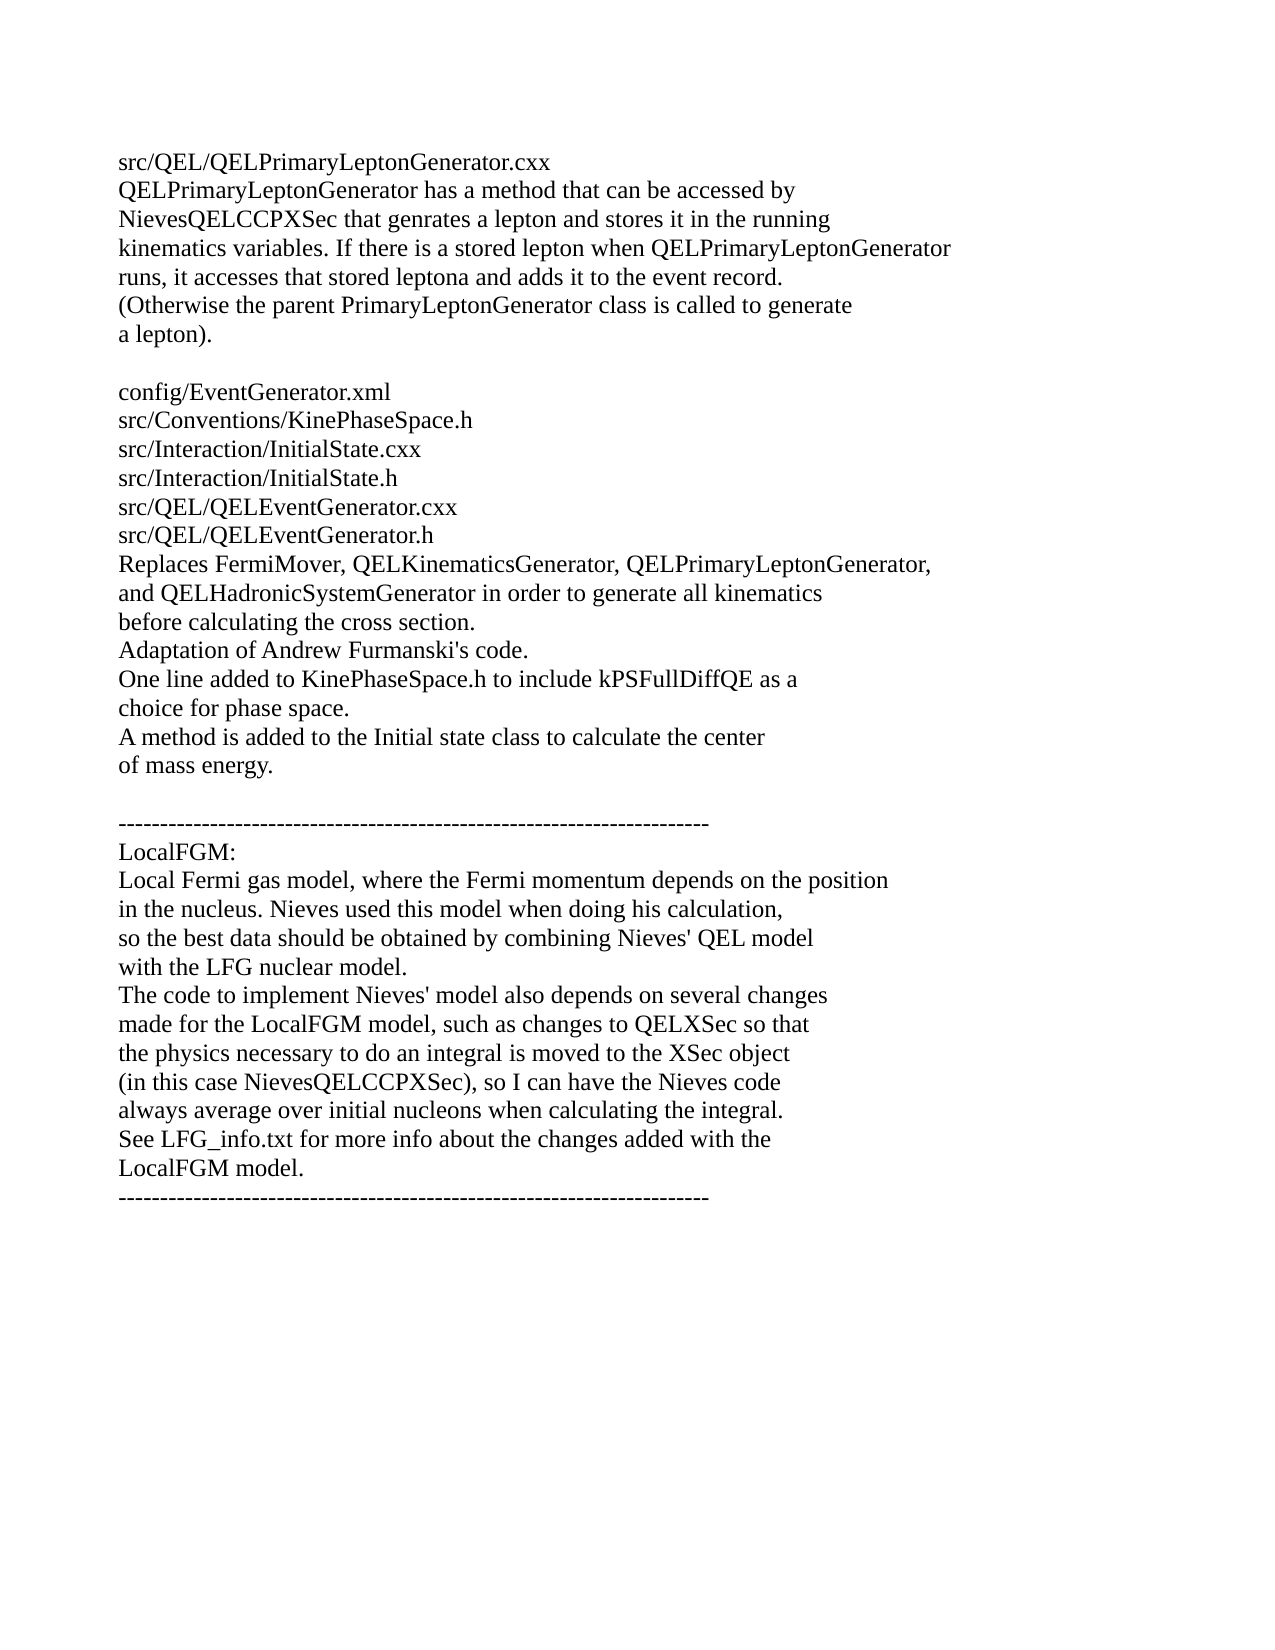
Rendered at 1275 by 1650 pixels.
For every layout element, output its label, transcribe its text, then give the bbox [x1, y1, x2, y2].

text Adaptation of Andrew Furmanski's code. [118, 636, 1157, 664]
text kinematics variables. If there is a stored lepton when QELPrimaryLeptonGenerator [118, 233, 1157, 262]
text src/QEL/QELPrimaryLeptonGenerator.cxx [118, 147, 1157, 176]
text QELPrimaryLeptonGenerator has a method that can be accessed by [118, 176, 1157, 204]
text made for the LocalFGM model, such as changes to QELXSec so that [118, 1009, 1157, 1038]
text NievesQELCCPXSec that genrates a lepton and stores it in the running [118, 204, 1157, 233]
text ----------------------------------------------------------------------- [118, 1182, 1157, 1211]
text See LFG_info.txt for more info about the changes added with the [118, 1124, 1157, 1153]
text LocalFGM model. [118, 1153, 1157, 1182]
text src/QEL/QELEventGenerator.h [118, 521, 1157, 549]
text a lepton). [118, 319, 1157, 348]
text (in this case NievesQELCCPXSec), so I can have the Nieves code [118, 1067, 1157, 1096]
text in the nucleus. Nieves used this model when doing his calculation, [118, 894, 1157, 923]
text src/Interaction/InitialState.cxx [118, 434, 1157, 463]
text and QELHadronicSystemGenerator in order to generate all kinematics [118, 578, 1157, 607]
text (Otherwise the parent PrimaryLeptonGenerator class is called to generate [118, 291, 1157, 319]
text The code to implement Nieves' model also depends on several changes [118, 981, 1157, 1009]
text LocalFGM: [118, 837, 1157, 866]
text src/Conventions/KinePhaseSpace.h [118, 406, 1157, 434]
text so the best data should be obtained by combining Nieves' QEL model [118, 923, 1157, 952]
text Local Fermi gas model, where the Fermi momentum depends on the position [118, 866, 1157, 894]
text runs, it accesses that stored leptona and adds it to the event record. [118, 262, 1157, 291]
text before calculating the cross section. [118, 607, 1157, 636]
text src/QEL/QELEventGenerator.cxx [118, 492, 1157, 521]
text A method is added to the Initial state class to calculate the center [118, 722, 1157, 751]
text src/Interaction/InitialState.h [118, 463, 1157, 492]
text ----------------------------------------------------------------------- [118, 808, 1157, 837]
text with the LFG nuclear model. [118, 952, 1157, 981]
text config/EventGenerator.xml [118, 377, 1157, 406]
text Replaces FermiMover, QELKinematicsGenerator, QELPrimaryLeptonGenerator, [118, 549, 1157, 578]
text of mass energy. [118, 751, 1157, 779]
text choice for phase space. [118, 693, 1157, 722]
text the physics necessary to do an integral is moved to the XSec object [118, 1038, 1157, 1067]
text always average over initial nucleons when calculating the integral. [118, 1096, 1157, 1124]
text One line added to KinePhaseSpace.h to include kPSFullDiffQE as a [118, 664, 1157, 693]
